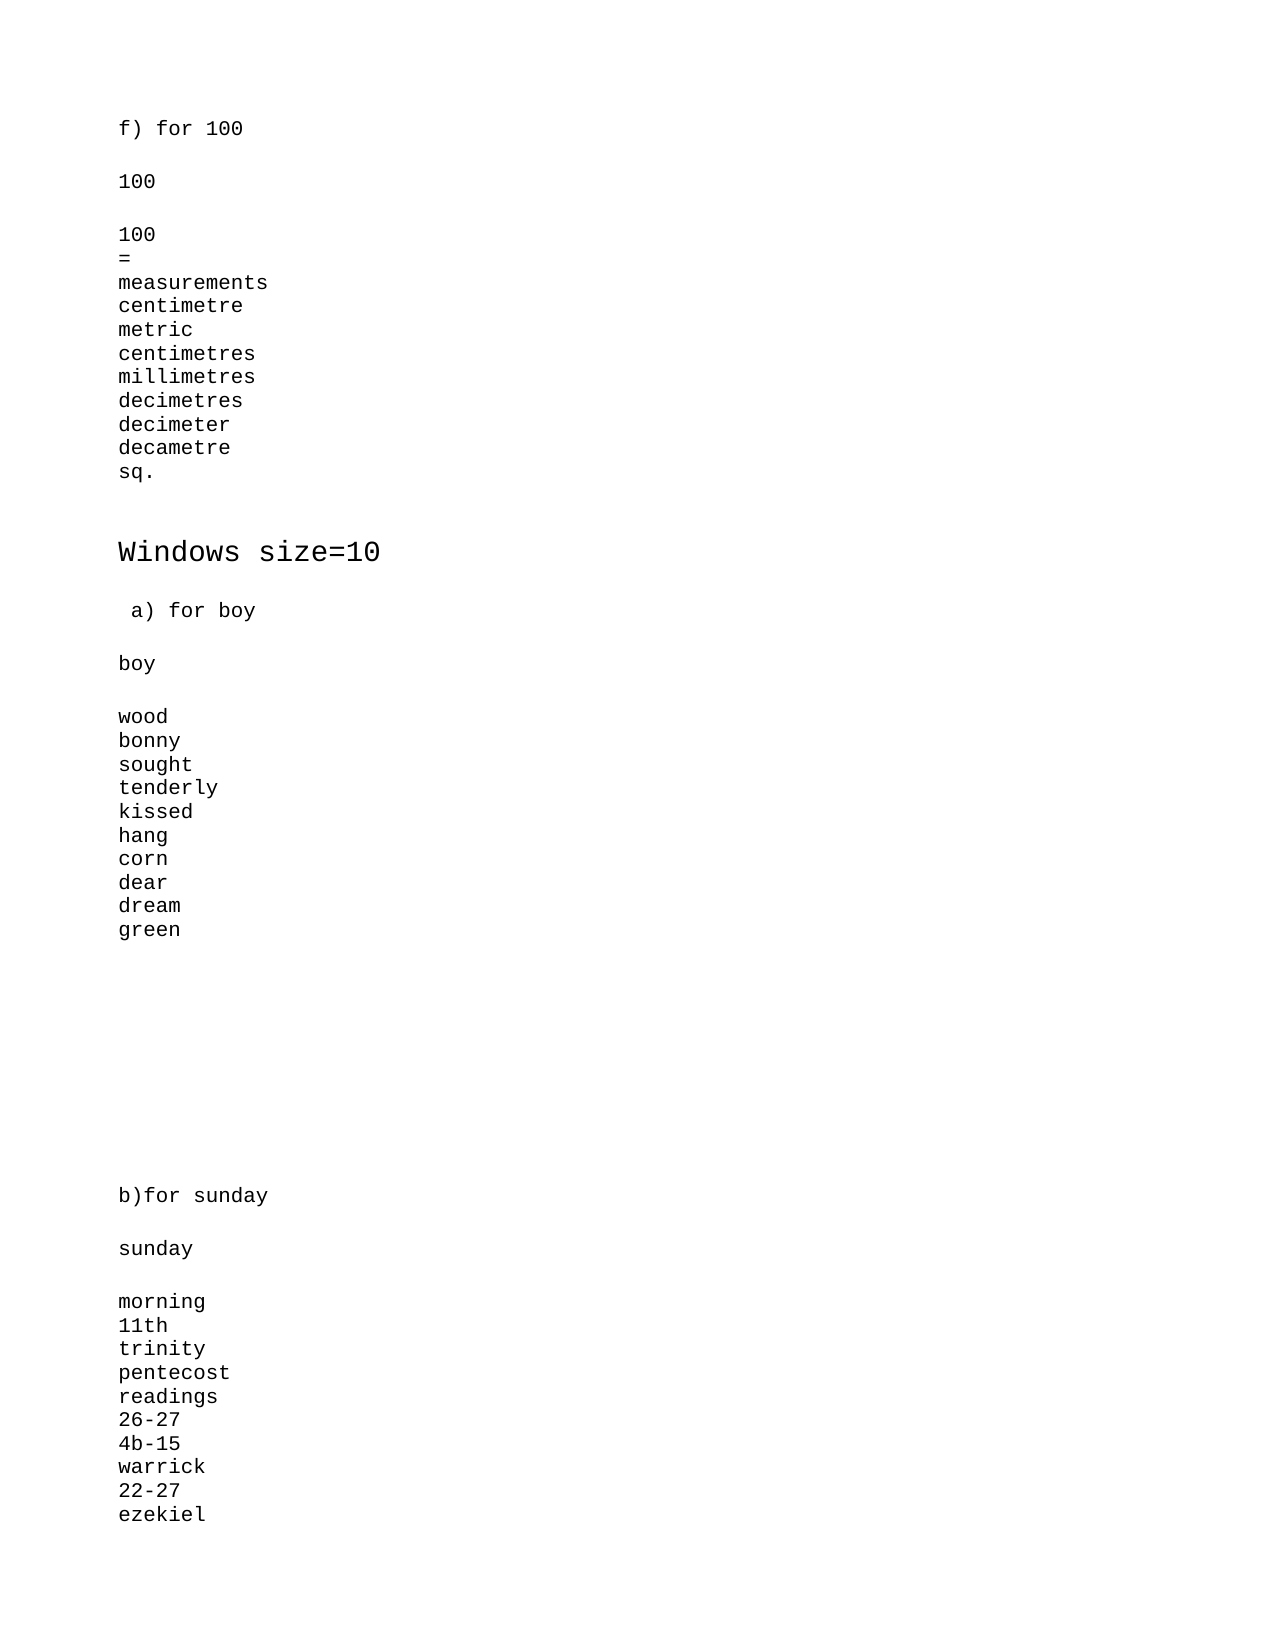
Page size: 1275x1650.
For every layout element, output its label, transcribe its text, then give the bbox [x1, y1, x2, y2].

text sq. [118, 461, 1157, 484]
text b)for sunday [118, 1185, 1157, 1208]
text dream [118, 896, 1157, 919]
text decimetres [118, 390, 1157, 413]
text 100 [118, 171, 1157, 195]
text tenderly [118, 777, 1157, 801]
text centimetres [118, 343, 1157, 366]
text kissed [118, 801, 1157, 824]
text 100 [118, 224, 1157, 248]
text trinity [118, 1338, 1157, 1362]
text bonny [118, 730, 1157, 754]
text boy [118, 653, 1157, 677]
text Windows size=10 [118, 538, 1157, 571]
text a) for boy [118, 600, 1157, 624]
text = [118, 248, 1157, 272]
text decametre [118, 437, 1157, 461]
text green [118, 919, 1157, 943]
text warrick [118, 1457, 1157, 1480]
text measurements [118, 272, 1157, 295]
text readings [118, 1386, 1157, 1409]
text millimetres [118, 366, 1157, 390]
text wood [118, 706, 1157, 730]
text pentecost [118, 1362, 1157, 1386]
text 22-27 [118, 1480, 1157, 1504]
text 26-27 [118, 1409, 1157, 1433]
text metric [118, 319, 1157, 343]
text 4b-15 [118, 1433, 1157, 1457]
text decimeter [118, 413, 1157, 437]
text corn [118, 848, 1157, 872]
text morning [118, 1291, 1157, 1315]
text 11th [118, 1315, 1157, 1338]
text f) for 100 [118, 118, 1157, 142]
text ezekiel [118, 1504, 1157, 1527]
text sought [118, 754, 1157, 777]
text hang [118, 824, 1157, 848]
text centimetre [118, 295, 1157, 319]
text dear [118, 872, 1157, 896]
text sunday [118, 1238, 1157, 1262]
